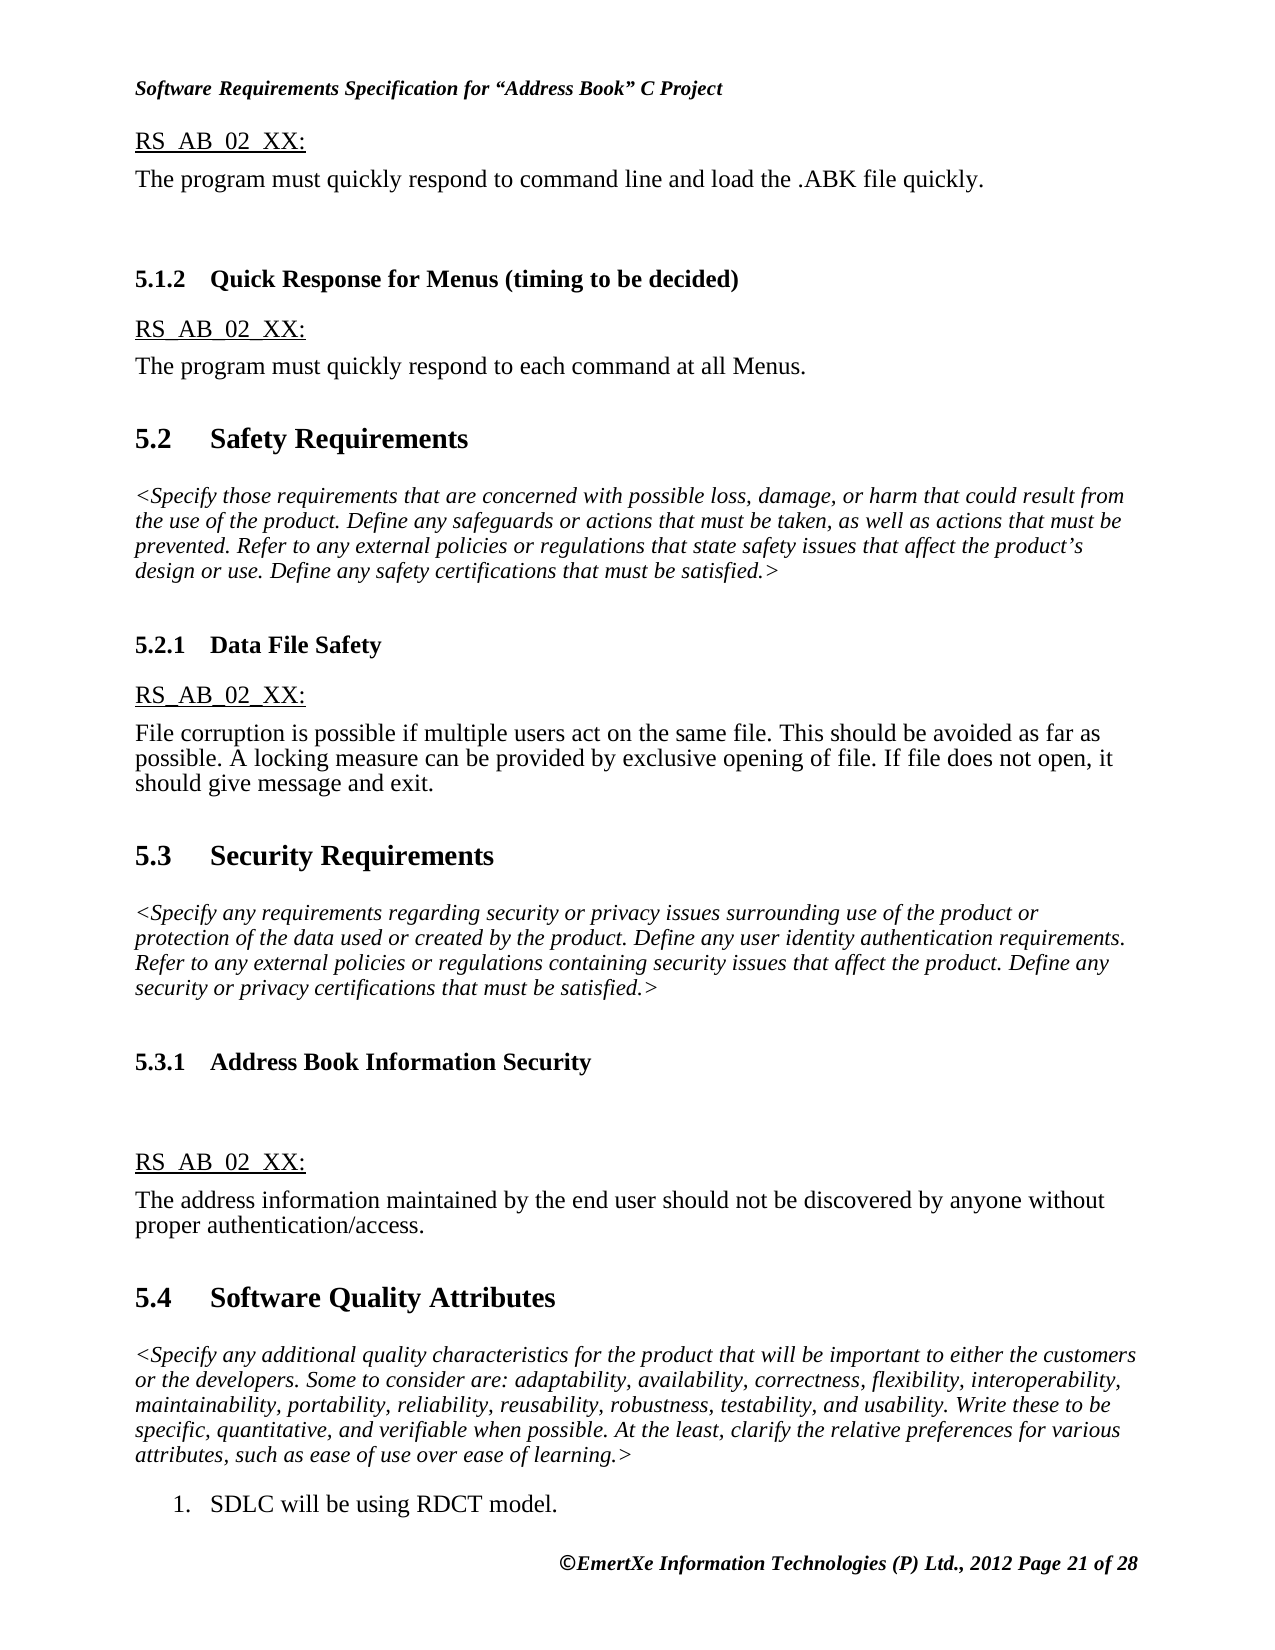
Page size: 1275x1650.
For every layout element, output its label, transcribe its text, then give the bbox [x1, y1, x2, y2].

subtitle Security Requirements [135, 838, 1140, 872]
subtitle Address Book Information Security [135, 1051, 1140, 1076]
text File corruption is possible if multiple users act on the same file. This should be avoided as far as possible. A locking measure can be provided by exclusive opening of file. If file does not open, it should give message and exit. [135, 721, 1140, 796]
text <Specify any additional quality characteristics for the product that will be important to either the customers or the developers. Some to consider are: adaptability, availability, correctness, flexibility, interoperability, maintainability, portability, reliability, reusability, robustness, testability, and usability. Write these to be specific, quantitative, and verifiable when possible. At the least, clarify the relative preferences for various attributes, such as ease of use over ease of learning.> [135, 1343, 1140, 1468]
text <Specify those requirements that are concerned with possible loss, damage, or harm that could result from the use of the product. Define any safeguards or actions that must be taken, as well as actions that must be prevented. Refer to any external policies or regulations that state safety issues that affect the product’s design or use. Define any safety certifications that must be satisfied.> [135, 484, 1140, 584]
text The address information maintained by the end user should not be discovered by anyone without proper authentication/access. [135, 1188, 1140, 1238]
subtitle Safety Requirements [135, 421, 1140, 455]
text The program must quickly respond to each command at all Menus. [135, 354, 1140, 379]
text RS_AB_02_XX: [135, 684, 1140, 709]
text The program must quickly respond to command line and load the .ABK file quickly. [135, 167, 1140, 192]
text RS_AB_02_XX: [135, 1151, 1140, 1176]
subtitle Software Quality Attributes [135, 1280, 1140, 1313]
text RS_AB_02_XX: [135, 129, 1140, 154]
text <Specify any requirements regarding security or privacy issues surrounding use of the product or protection of the data used or created by the product. Define any user identity authentication requirements. Refer to any external policies or regulations containing security issues that affect the product. Define any security or privacy certifications that must be satisfied.> [135, 901, 1140, 1001]
text RS_AB_02_XX: [135, 317, 1140, 342]
list SDLC will be using RDCT model. [172, 1493, 1140, 1518]
subtitle Quick Response for Menus (timing to be decided) [135, 267, 1140, 292]
subtitle Data File Safety [135, 634, 1140, 659]
